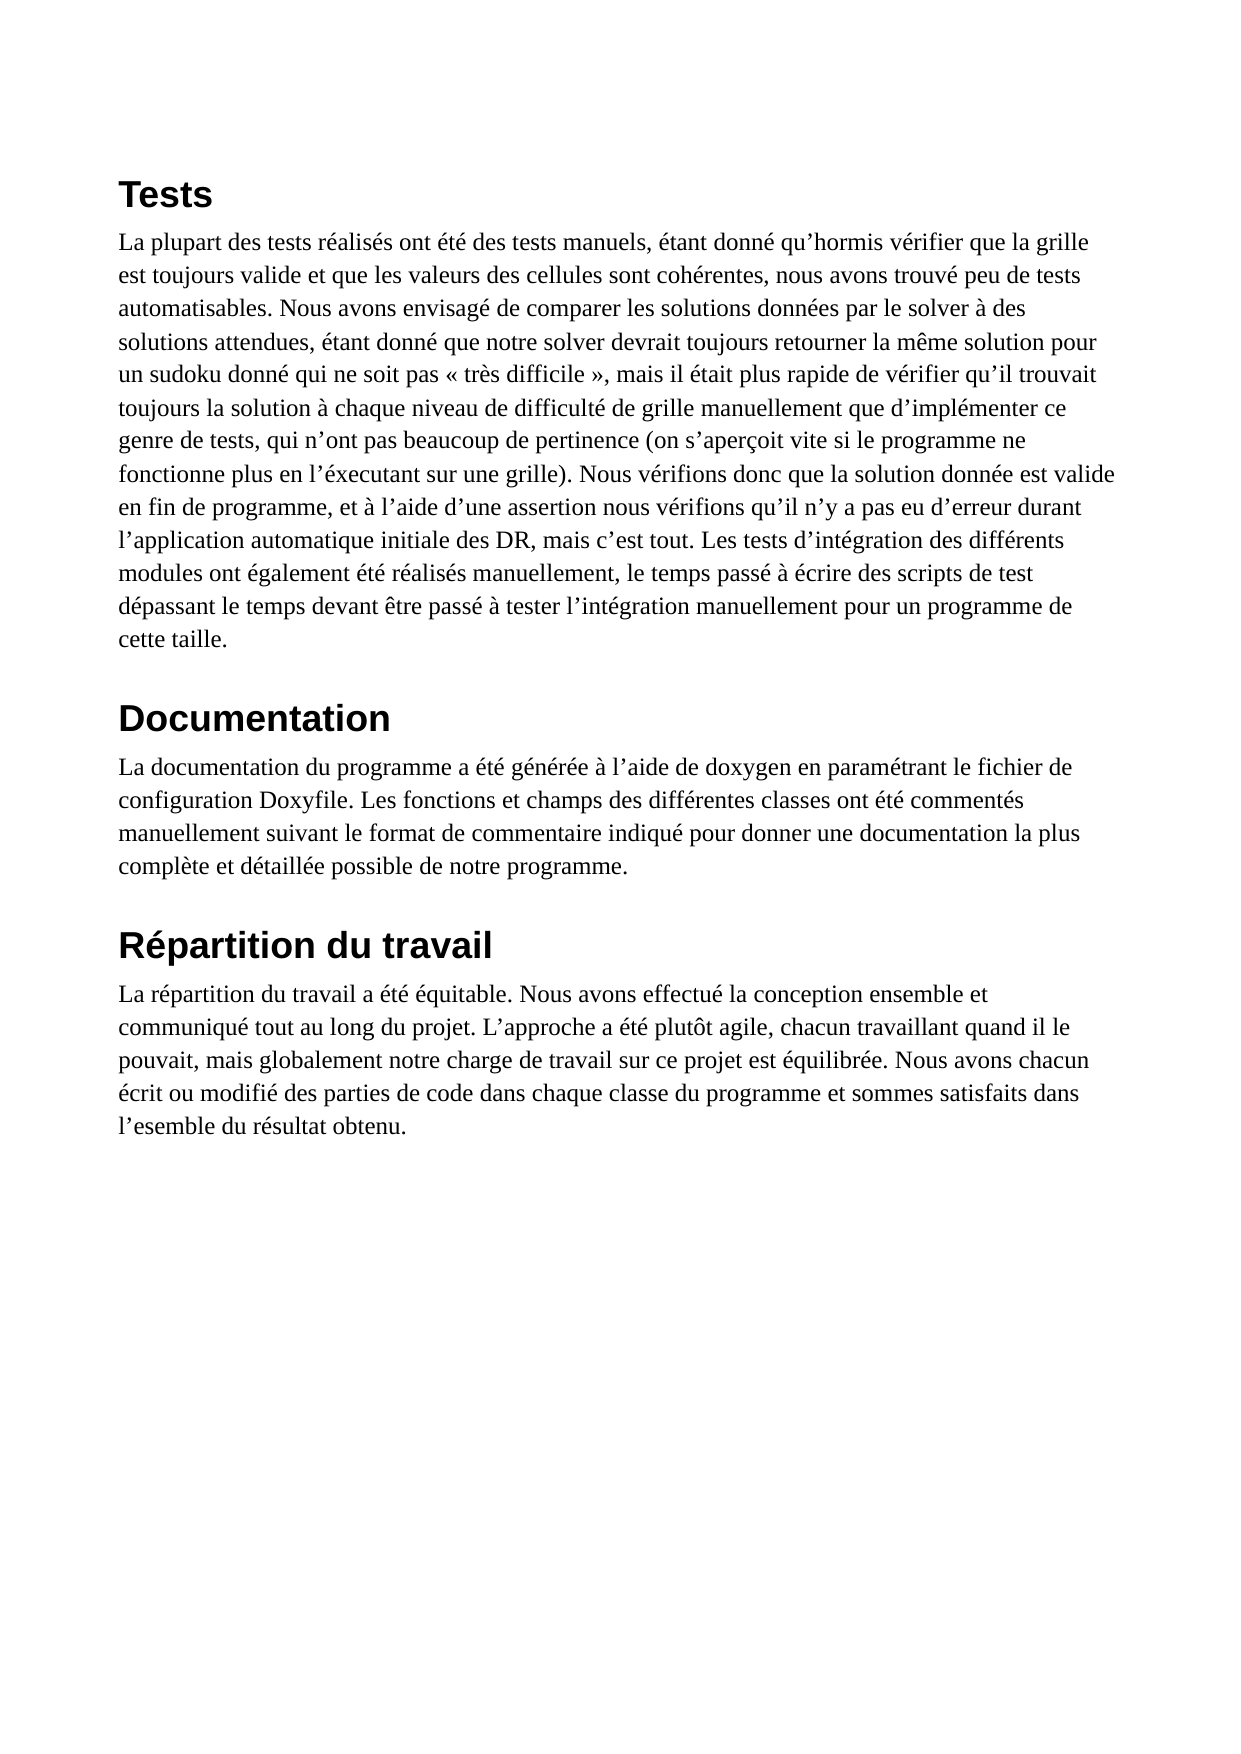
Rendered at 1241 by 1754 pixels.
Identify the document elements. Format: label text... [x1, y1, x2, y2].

text La documentation du programme a été générée à l’aide de doxygen en paramétrant le fichier de configuration Doxyfile. Les fonctions et champs des différentes classes ont été commentés manuellement suivant le format de commentaire indiqué pour donner une documentation la plus complète et détaillée possible de notre programme. [118, 752, 1122, 880]
subtitle Répartition du travail [118, 924, 1122, 967]
subtitle Documentation [118, 696, 1122, 739]
text La répartition du travail a été équitable. Nous avons effectué la conception ensemble et communiqué tout au long du projet. L’approche a été plutôt agile, chacun travaillant quand il le pouvait, mais globalement notre charge de travail sur ce projet est équilibrée. Nous avons chacun écrit ou modifié des parties de code dans chaque classe du programme et sommes satisfaits dans l’esemble du résultat obtenu. [118, 979, 1122, 1140]
subtitle Tests [118, 172, 1122, 215]
text La plupart des tests réalisés ont été des tests manuels, étant donné qu’hormis vérifier que la grille est toujours valide et que les valeurs des cellules sont cohérentes, nous avons trouvé peu de tests automatisables. Nous avons envisagé de comparer les solutions données par le solver à des solutions attendues, étant donné que notre solver devrait toujours retourner la même solution pour un sudoku donné qui ne soit pas « très difficile », mais il était plus rapide de vérifier qu’il trouvait toujours la solution à chaque niveau de difficulté de grille manuellement que d’implémenter ce genre de tests, qui n’ont pas beaucoup de pertinence (on s’aperçoit vite si le programme ne fonctionne plus en l’éxecutant sur une grille). Nous vérifions donc que la solution donnée est valide en fin de programme, et à l’aide d’une assertion nous vérifions qu’il n’y a pas eu d’erreur durant l’application automatique initiale des DR, mais c’est tout. Les tests d’intégration des différents modules ont également été réalisés manuellement, le temps passé à écrire des scripts de test dépassant le temps devant être passé à tester l’intégration manuellement pour un programme de cette taille. [118, 227, 1122, 652]
